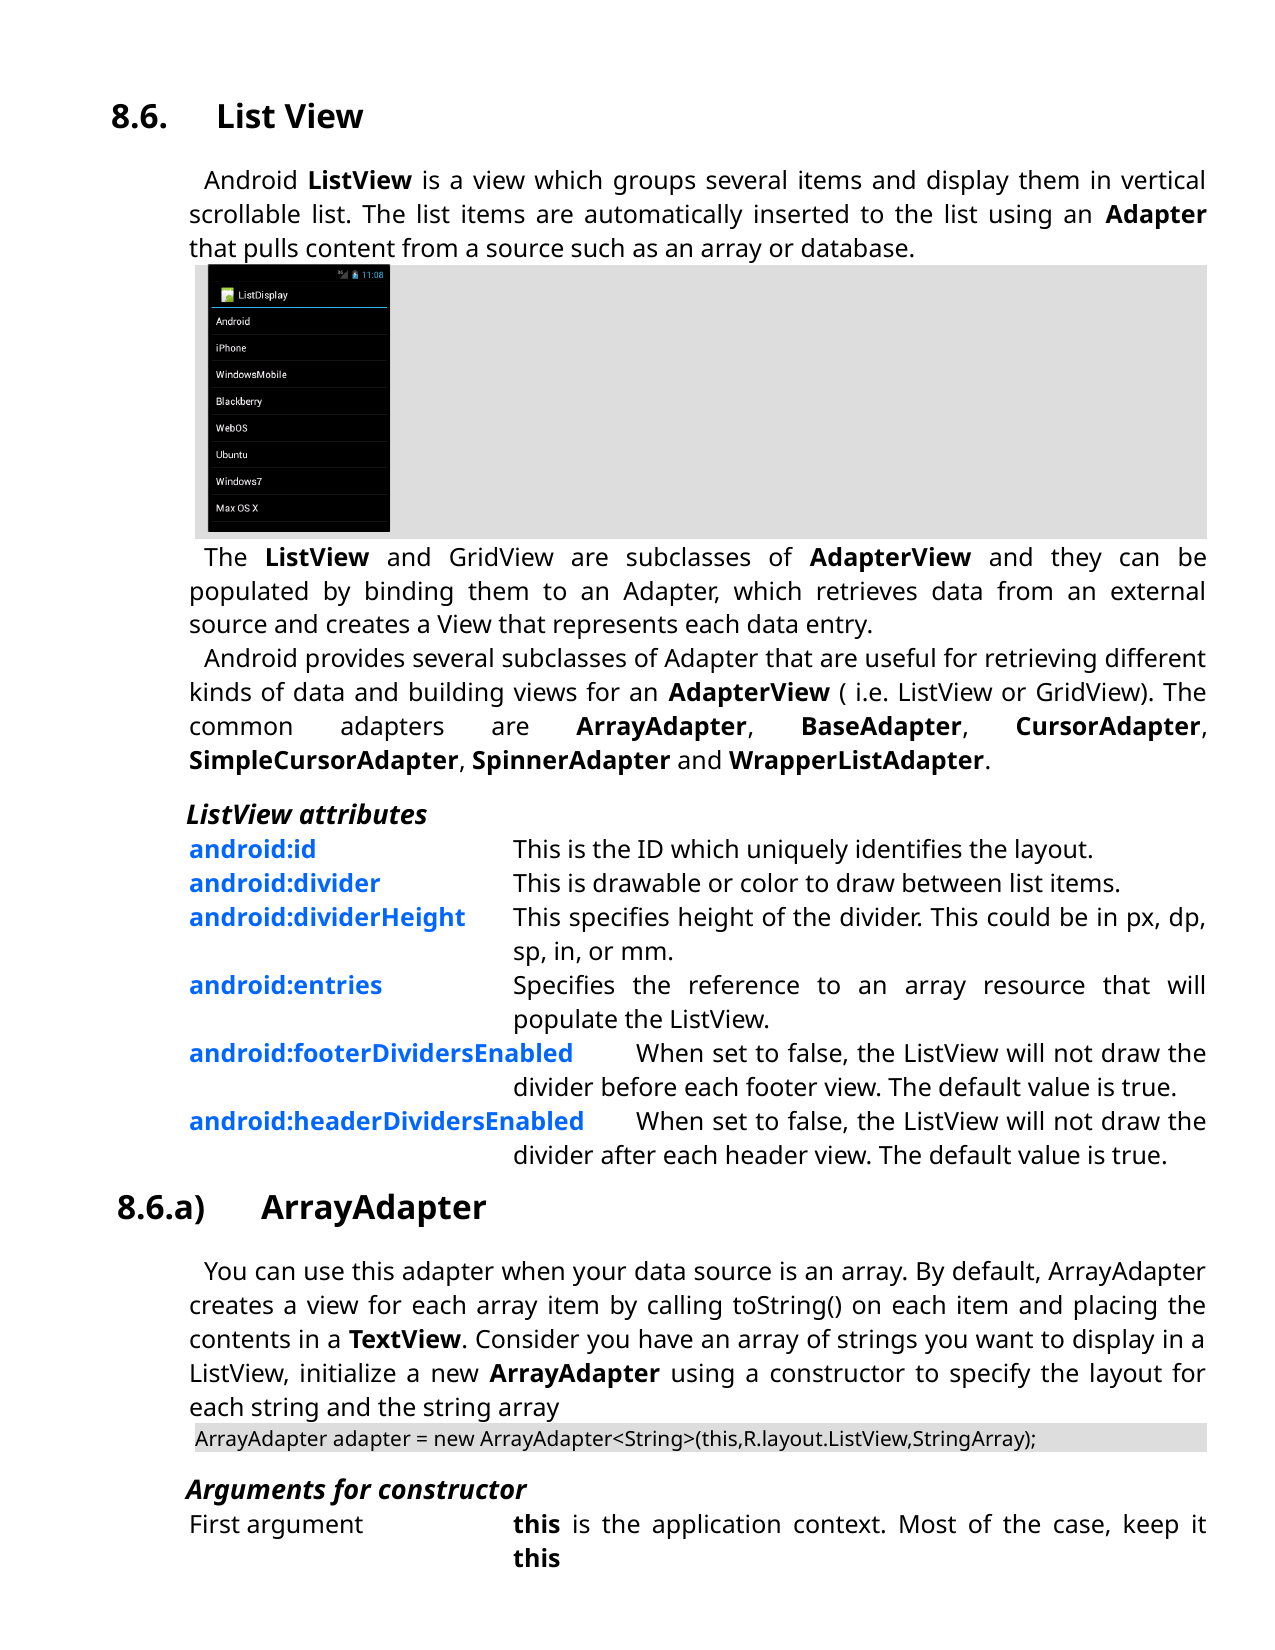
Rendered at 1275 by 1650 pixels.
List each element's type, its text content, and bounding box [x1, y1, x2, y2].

text ArrayAdapter adapter = new ArrayAdapter<String>(this,R.layout.ListView,StringArray); [195, 1423, 1207, 1452]
list android:dividerHeight This specifies height of the divider. This could be in px, dp, sp, in, or mm. [189, 900, 1207, 968]
list android:divider This is drawable or color to draw between list items. [189, 866, 1207, 900]
subtitle ArrayAdapter [117, 1184, 1207, 1230]
title Arguments for constructor [186, 1470, 1207, 1507]
list First argument this is the application context. Most of the case, keep it this [189, 1507, 1207, 1575]
subtitle List View [111, 93, 1207, 139]
title ListView attributes [186, 795, 1207, 832]
text Android provides several subclasses of Adapter that are useful for retrieving different kinds of data and building views for an AdapterView ( i.e. ListView or GridView). The common adapters are ArrayAdapter, BaseAdapter, CursorAdapter, SimpleCursorAdapter, SpinnerAdapter and WrapperListAdapter. [189, 641, 1207, 777]
list android:footerDividersEnabled When set to false, the ListView will not draw the divider before each footer view. The default value is true. [189, 1036, 1207, 1104]
text You can use this adapter when your data source is an array. By default, ArrayAdapter creates a view for each array item by calling toString() on each item and placing the contents in a TextView. Consider you have an array of strings you want to display in a ListView, initialize a new ArrayAdapter using a constructor to specify the layout for each string and the string array [189, 1254, 1207, 1423]
text Android ListView is a view which groups several items and display them in vertical scrollable list. The list items are automatically inserted to the list using an Adapter that pulls content from a source such as an array or database. [189, 163, 1207, 265]
list android:headerDividersEnabled When set to false, the ListView will not draw the divider after each header view. The default value is true. [189, 1104, 1207, 1172]
text The ListView and GridView are subclasses of AdapterView and they can be populated by binding them to an Adapter, which retrieves data from an external source and creates a View that represents each data entry. [189, 539, 1207, 641]
list android:id This is the ID which uniquely identifies the layout. [189, 832, 1207, 866]
picture [207, 264, 391, 532]
list android:entries Specifies the reference to an array resource that will populate the ListView. [189, 968, 1207, 1036]
